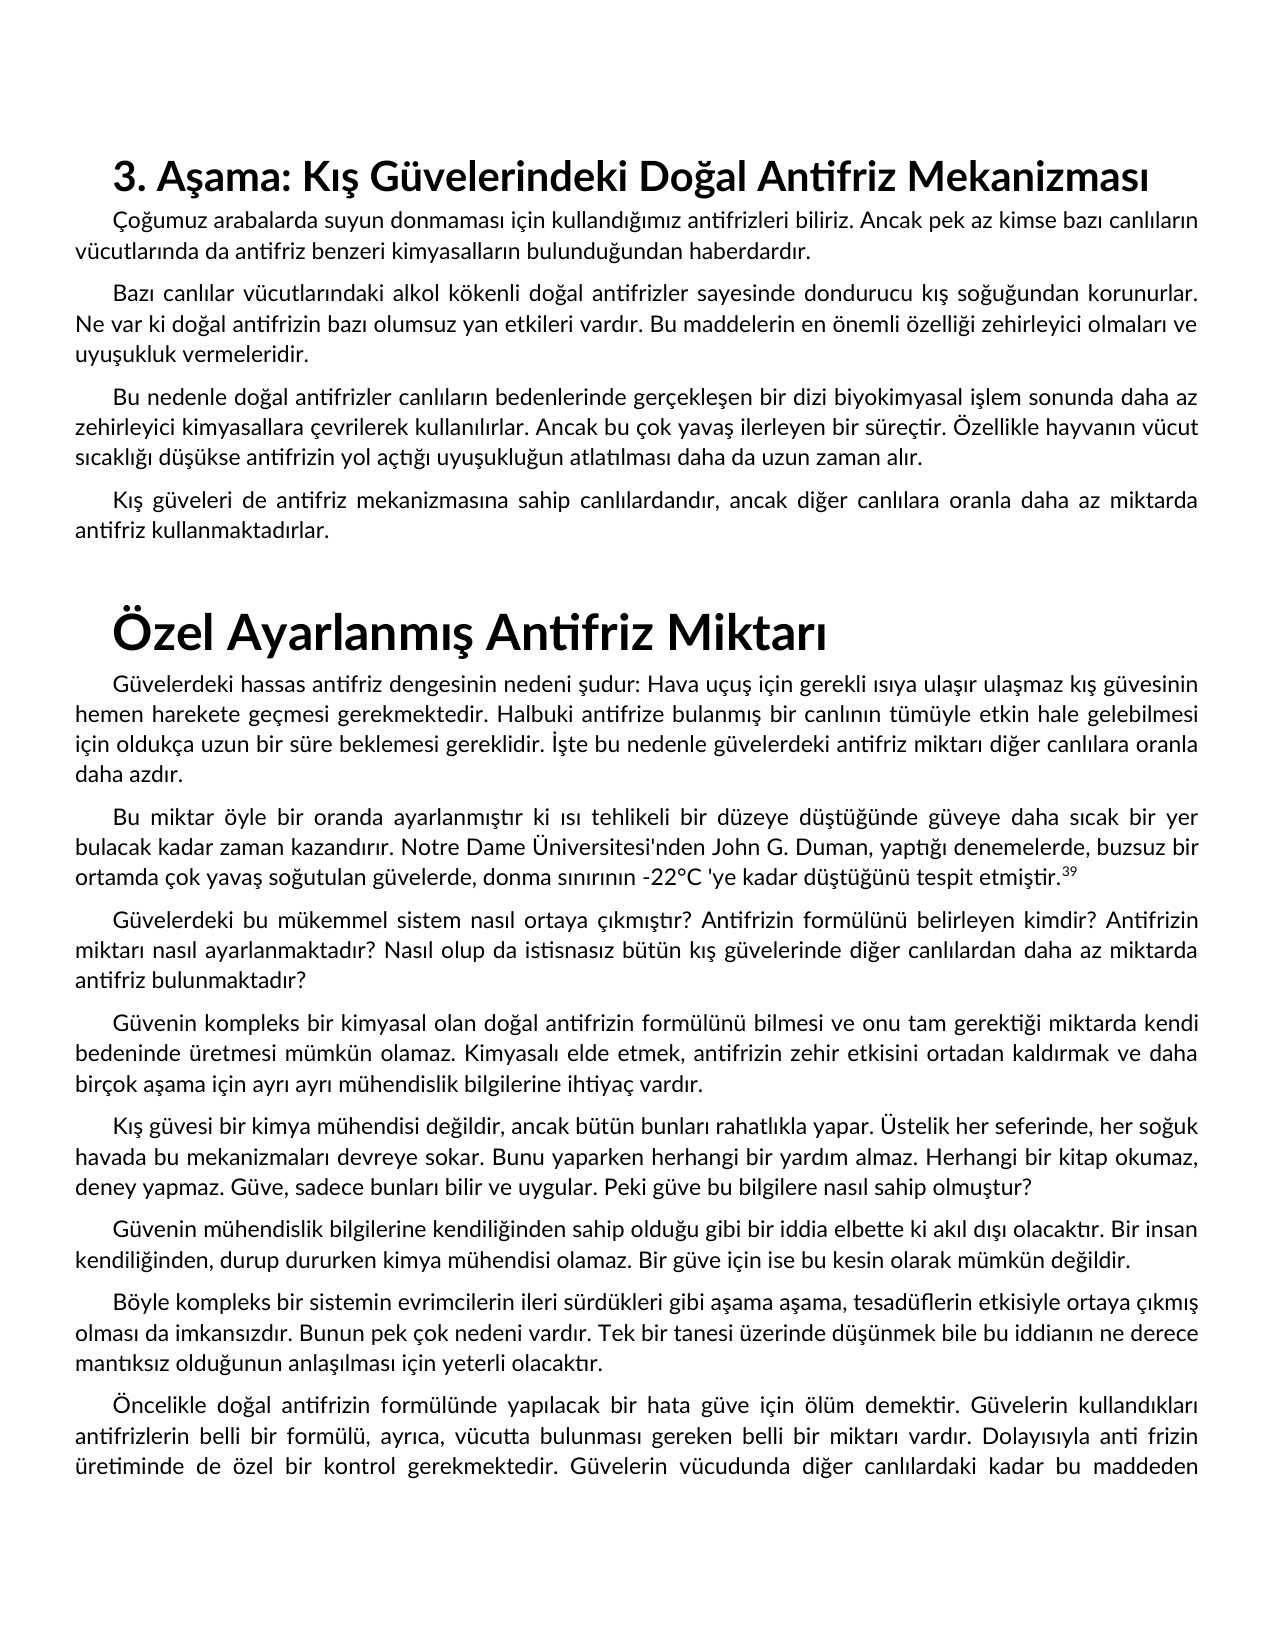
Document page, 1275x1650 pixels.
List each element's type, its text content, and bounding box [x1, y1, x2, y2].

text Güvenin kompleks bir kimyasal olan doğal antifrizin formülünü bilmesi ve onu tam gerektiği miktarda kendi bedeninde üretmesi mümkün olamaz. Kimyasalı elde etmek, antifrizin zehir etkisini ortadan kaldırmak ve daha birçok aşama için ayrı ayrı mühendislik bilgilerine ihtiyaç vardır. [75, 1009, 1200, 1097]
text Çoğumuz arabalarda suyun donmaması için kullandığımız antifrizleri biliriz. Ancak pek az kimse bazı canlıların vücutlarında da antifriz benzeri kimyasalların bulunduğundan haberdardır. [75, 206, 1200, 264]
subtitle Özel Ayarlanmış Antifriz Miktarı [112, 601, 1200, 661]
text Bu miktar öyle bir oranda ayarlanmıştır ki ısı tehlikeli bir düzeye düştüğünde güveye daha sıcak bir yer bulacak kadar zaman kazandırır. Notre Dame Üniversitesi'nden John G. Duman, yaptığı denemelerde, buzsuz bir ortamda çok yavaş soğutulan güvelerde, donma sınırının -22°C 'ye kadar düştüğünü tespit etmiştir.39 [75, 803, 1200, 891]
text Bu nedenle doğal antifrizler canlıların bedenlerinde gerçekleşen bir dizi biyokimyasal işlem sonunda daha az zehirleyici kimyasallara çevrilerek kullanılırlar. Ancak bu çok yavaş ilerleyen bir süreçtir. Özellikle hayvanın vücut sıcaklığı düşükse antifrizin yol açtığı uyuşukluğun atlatılması daha da uzun zaman alır. [75, 382, 1200, 470]
text Güvenin mühendislik bilgilerine kendiliğinden sahip olduğu gibi bir iddia elbette ki akıl dışı olacaktır. Bir insan kendiliğinden, durup dururken kimya mühendisi olamaz. Bir güve için ise bu kesin olarak mümkün değildir. [75, 1215, 1200, 1273]
text Bazı canlılar vücutlarındaki alkol kökenli doğal antifrizler sayesinde dondurucu kış soğuğundan korunurlar. Ne var ki doğal antifrizin bazı olumsuz yan etkileri vardır. Bu maddelerin en önemli özelliği zehirleyici olmaları ve uyuşukluk vermeleridir. [75, 279, 1200, 367]
text Öncelikle doğal antifrizin formülünde yapılacak bir hata güve için ölüm demektir. Güvelerin kullandıkları antifrizlerin belli bir formülü, ayrıca, vücutta bulunması gereken belli bir miktarı vardır. Dolayısıyla anti frizin üretiminde de özel bir kontrol gerekmektedir. Güvelerin vücudunda diğer canlılardaki kadar bu maddeden [75, 1391, 1200, 1479]
text Kış güvesi bir kimya mühendisi değildir, ancak bütün bunları rahatlıkla yapar. Üstelik her seferinde, her soğuk havada bu mekanizmaları devreye sokar. Bunu yaparken herhangi bir yardım almaz. Herhangi bir kitap okumaz, deney yapmaz. Güve, sadece bunları bilir ve uygular. Peki güve bu bilgilere nasıl sahip olmuştur? [75, 1112, 1200, 1200]
text Güvelerdeki bu mükemmel sistem nasıl ortaya çıkmıştır? Antifrizin formülünü belirleyen kimdir? Antifrizin miktarı nasıl ayarlanmaktadır? Nasıl olup da istisnasız bütün kış güvelerinde diğer canlılardan daha az miktarda antifriz bulunmaktadır? [75, 906, 1200, 994]
subtitle 3. Aşama: Kış Güvelerindeki Doğal Antifriz Mekanizması [112, 150, 1200, 200]
text Böyle kompleks bir sistemin evrimcilerin ileri sürdükleri gibi aşama aşama, tesadüflerin etkisiyle ortaya çıkmış olması da imkansızdır. Bunun pek çok nedeni vardır. Tek bir tanesi üzerinde düşünmek bile bu iddianın ne derece mantıksız olduğunun anlaşılması için yeterli olacaktır. [75, 1288, 1200, 1376]
text Kış güveleri de antifriz mekanizmasına sahip canlılardandır, ancak diğer canlılara oranla daha az miktarda antifriz kullanmaktadırlar. [75, 485, 1200, 543]
text Güvelerdeki hassas antifriz dengesinin nedeni şudur: Hava uçuş için gerekli ısıya ulaşır ulaşmaz kış güvesinin hemen harekete geçmesi gerekmektedir. Halbuki antifrize bulanmış bir canlının tümüyle etkin hale gelebilmesi için oldukça uzun bir süre beklemesi gereklidir. İşte bu nedenle güvelerdeki antifriz miktarı diğer canlılara oranla daha azdır. [75, 669, 1200, 787]
